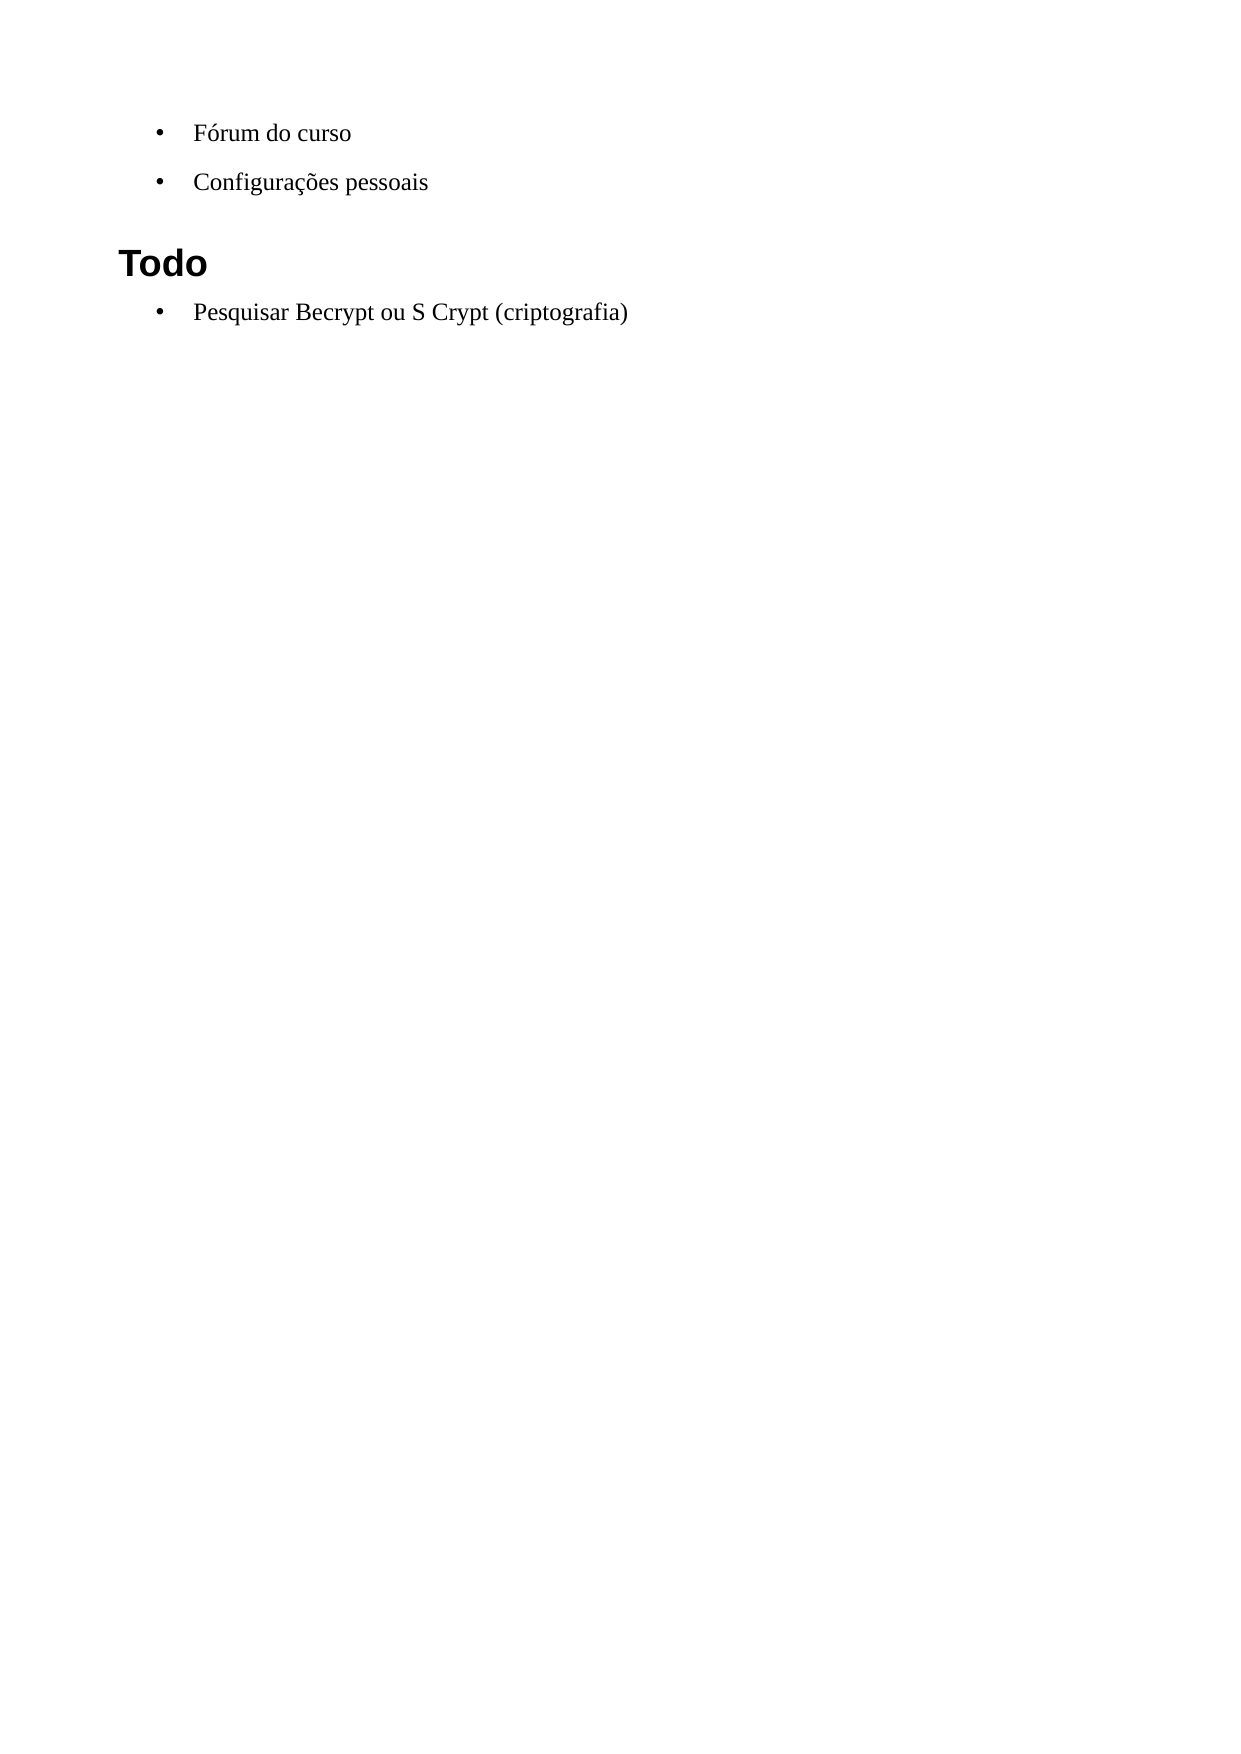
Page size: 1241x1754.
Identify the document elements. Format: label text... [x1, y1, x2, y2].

list Pesquisar Becrypt ou S Crypt (criptografia) [156, 297, 1122, 326]
subtitle Todo [118, 241, 1122, 285]
list Configurações pessoais [156, 167, 1122, 196]
list Fórum do curso [156, 118, 1122, 147]
